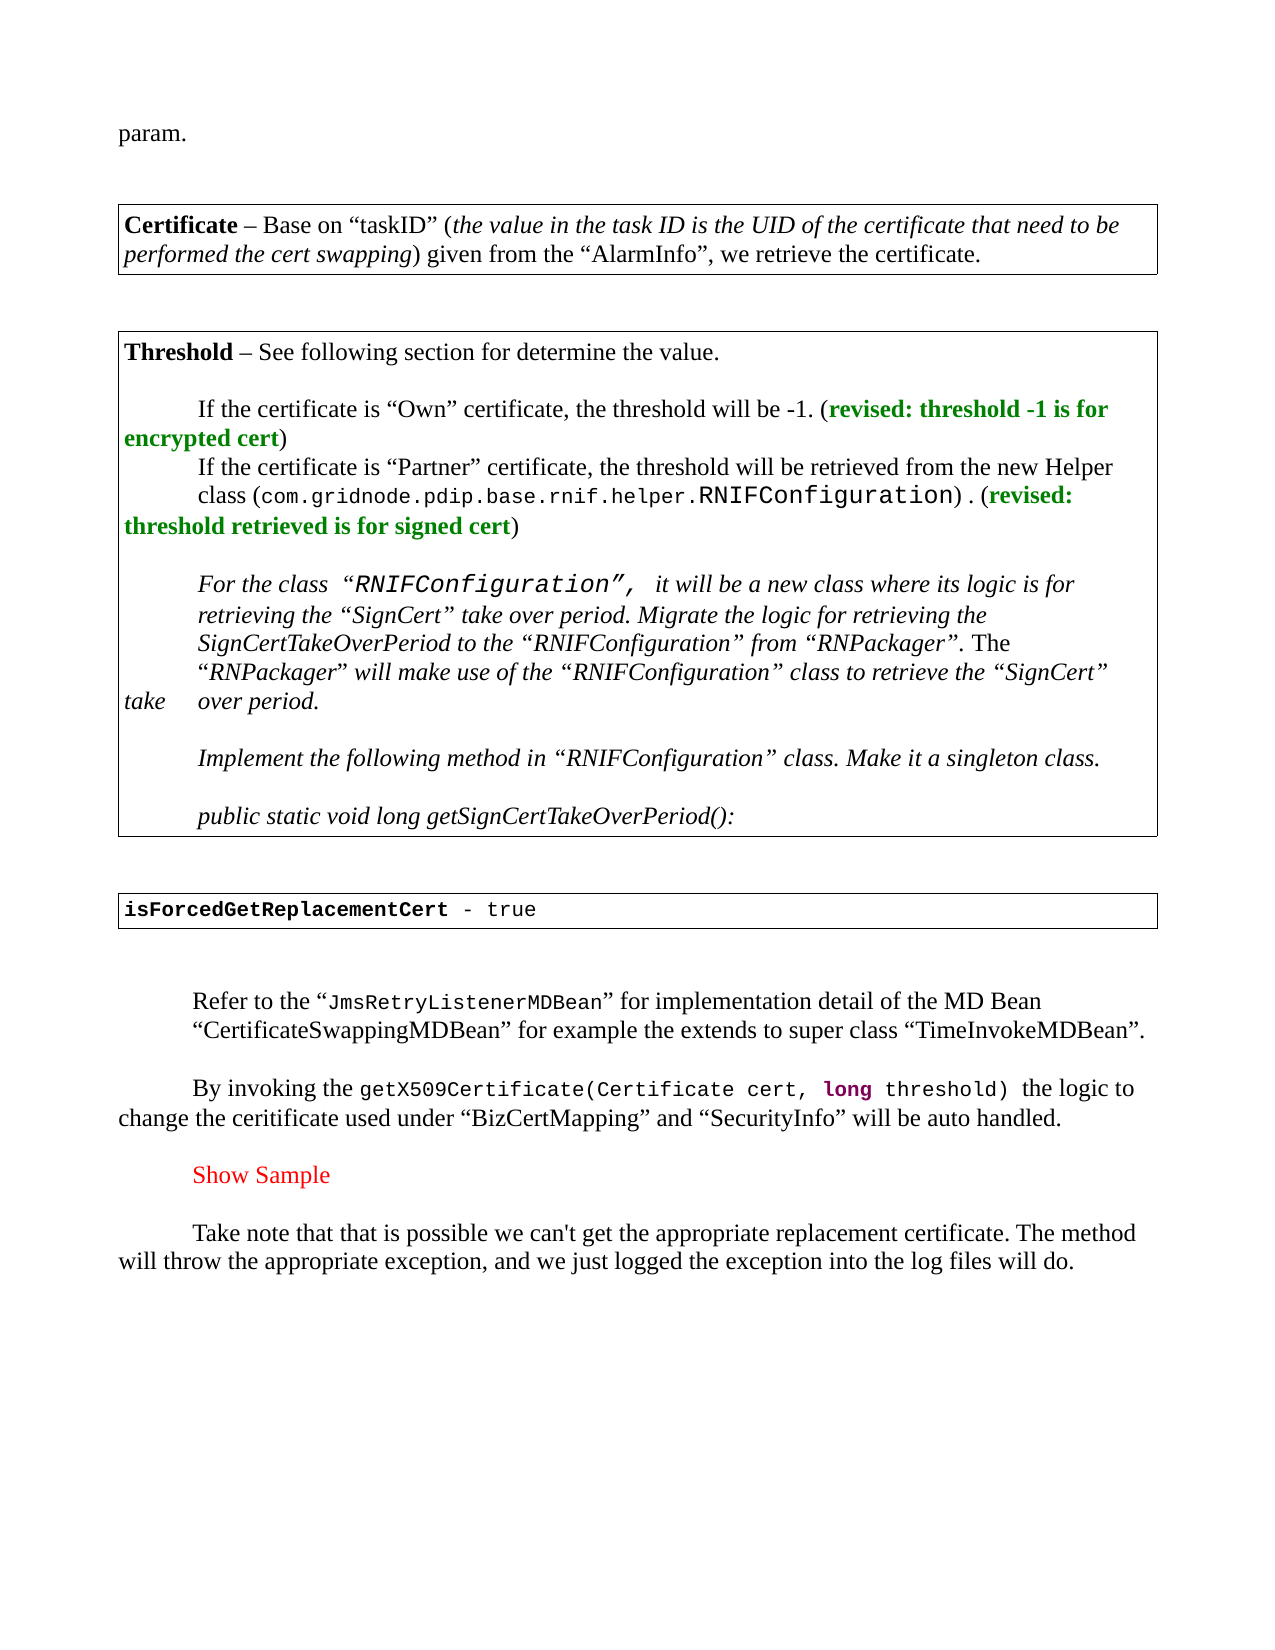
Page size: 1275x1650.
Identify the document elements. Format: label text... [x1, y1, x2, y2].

text By invoking the getX509Certificate(Certificate cert, long threshold) the logic to change the ceritificate used under “BizCertMapping” and “SecurityInfo” will be auto handled. [118, 1073, 1157, 1131]
text param. [118, 118, 1157, 147]
table_header Certificate – Base on “taskID” (the value in the task ID is the UID of the certificate that need to be performed the cert swapping) given from the “AlarmInfo”, we retrieve the certificate. [119, 205, 1157, 273]
table_header isForcedGetReplacementCert - true [119, 894, 1157, 928]
text Show Sample [118, 1160, 1157, 1189]
text Take note that that is possible we can't get the appropriate replacement certificate. The method will throw the appropriate exception, and we just logged the exception into the log files will do. [118, 1218, 1157, 1275]
text Refer to the “JmsRetryListenerMDBean” for implementation detail of the MD Bean “CertificateSwappingMDBean” for example the extends to super class “TimeInvokeMDBean”. [118, 986, 1157, 1044]
table_header Threshold – See following section for determine the value. If the certificate is “Own” certificate, the threshold will be -1. (revised: threshold -1 is for encrypted cert) If the certificate is “Partner” certificate, the threshold will be retrieved from the new Helper class (com.gridnode.pdip.base.rnif.helper.RNIFConfiguration) . (revised: threshold retrieved is for signed cert) For the class “RNIFConfiguration”, it will be a new class where its logic is for retrieving the “SignCert” take over period. Migrate the logic for retrieving the SignCertTakeOverPeriod to the “RNIFConfiguration” from “RNPackager”. The “RNPackager” will make use of the “RNIFConfiguration” class to retrieve the “SignCert” take over period. Implement the following method in “RNIFConfiguration” class. Make it a singleton class. public static void long getSignCertTakeOverPeriod(): [119, 332, 1157, 836]
